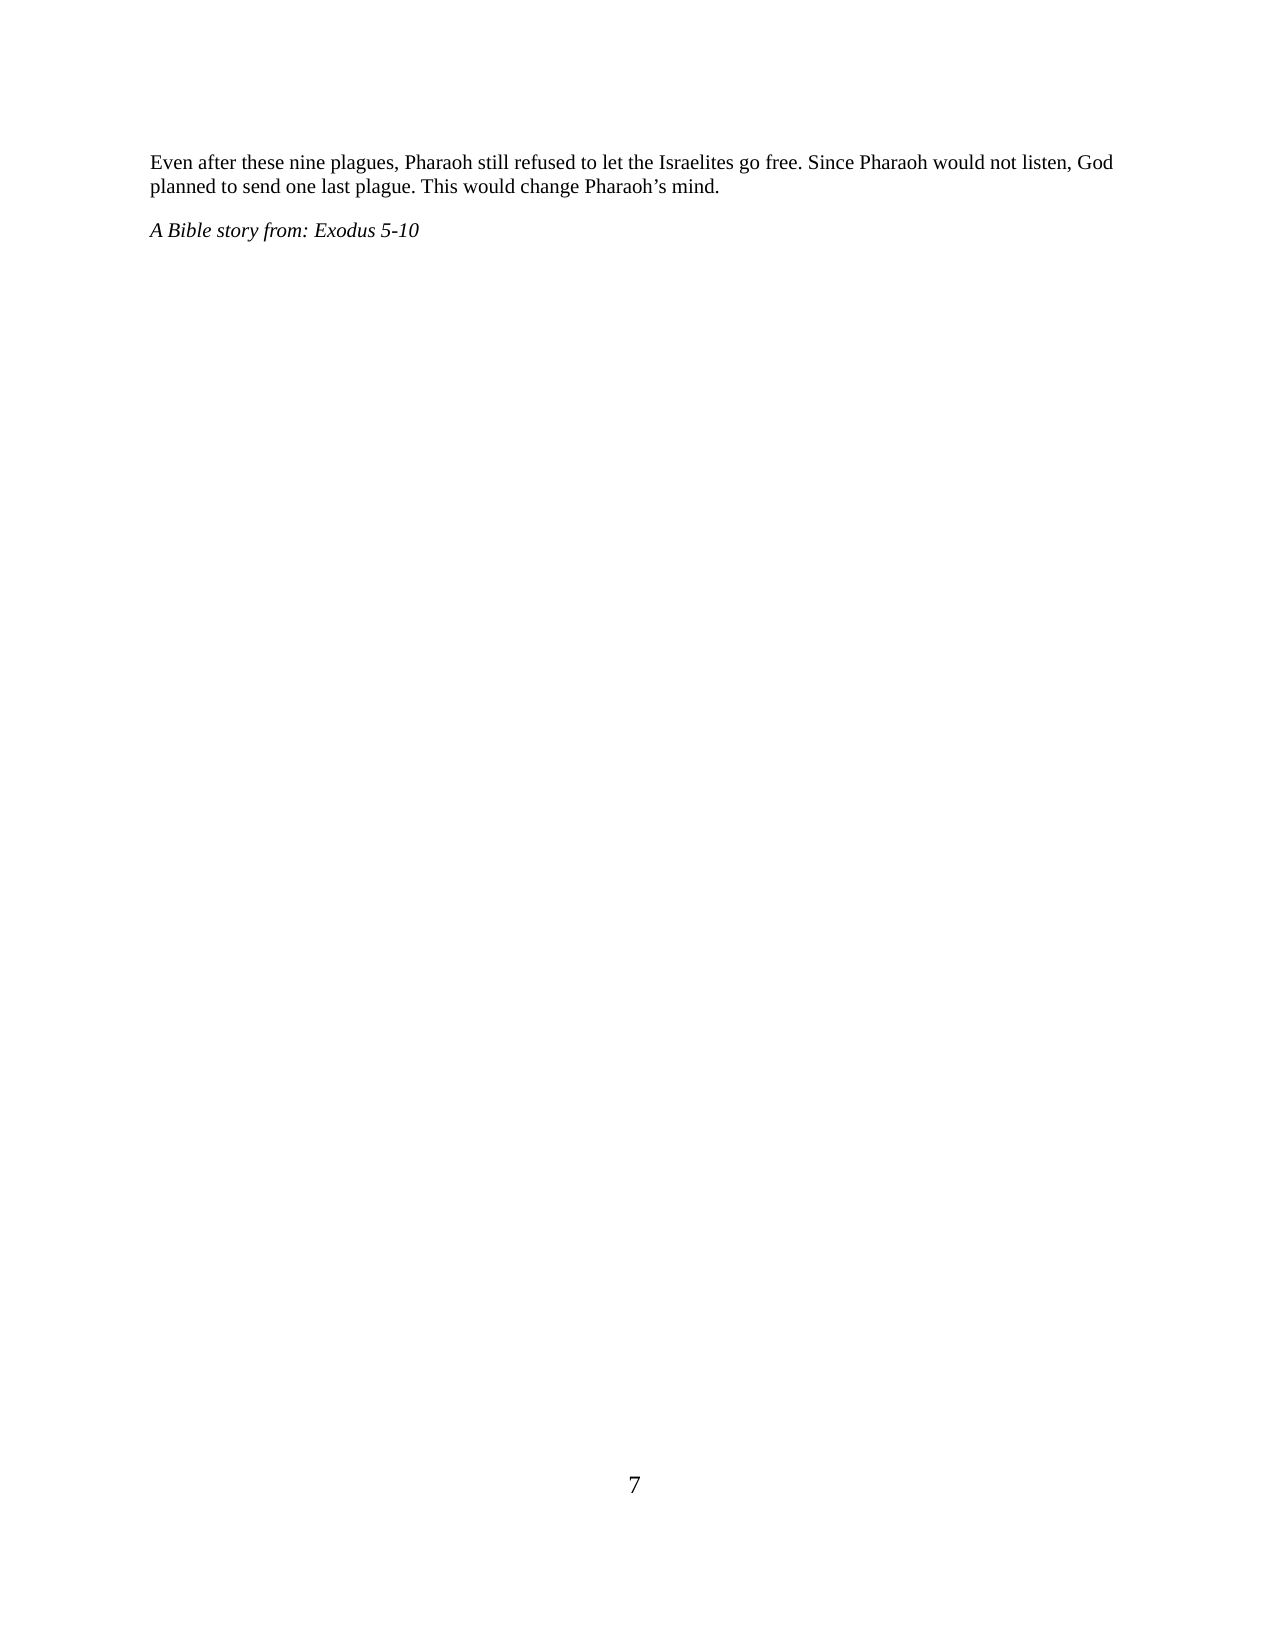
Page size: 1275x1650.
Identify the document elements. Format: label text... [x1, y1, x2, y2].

text Even after these nine plagues, Pharaoh still refused to let the Israelites go free. Since Pharaoh would not listen, God planned to send one last plague. This would change Pharaoh’s mind. [150, 150, 1125, 198]
text A Bible story from: Exodus 5-10 [150, 218, 1125, 242]
